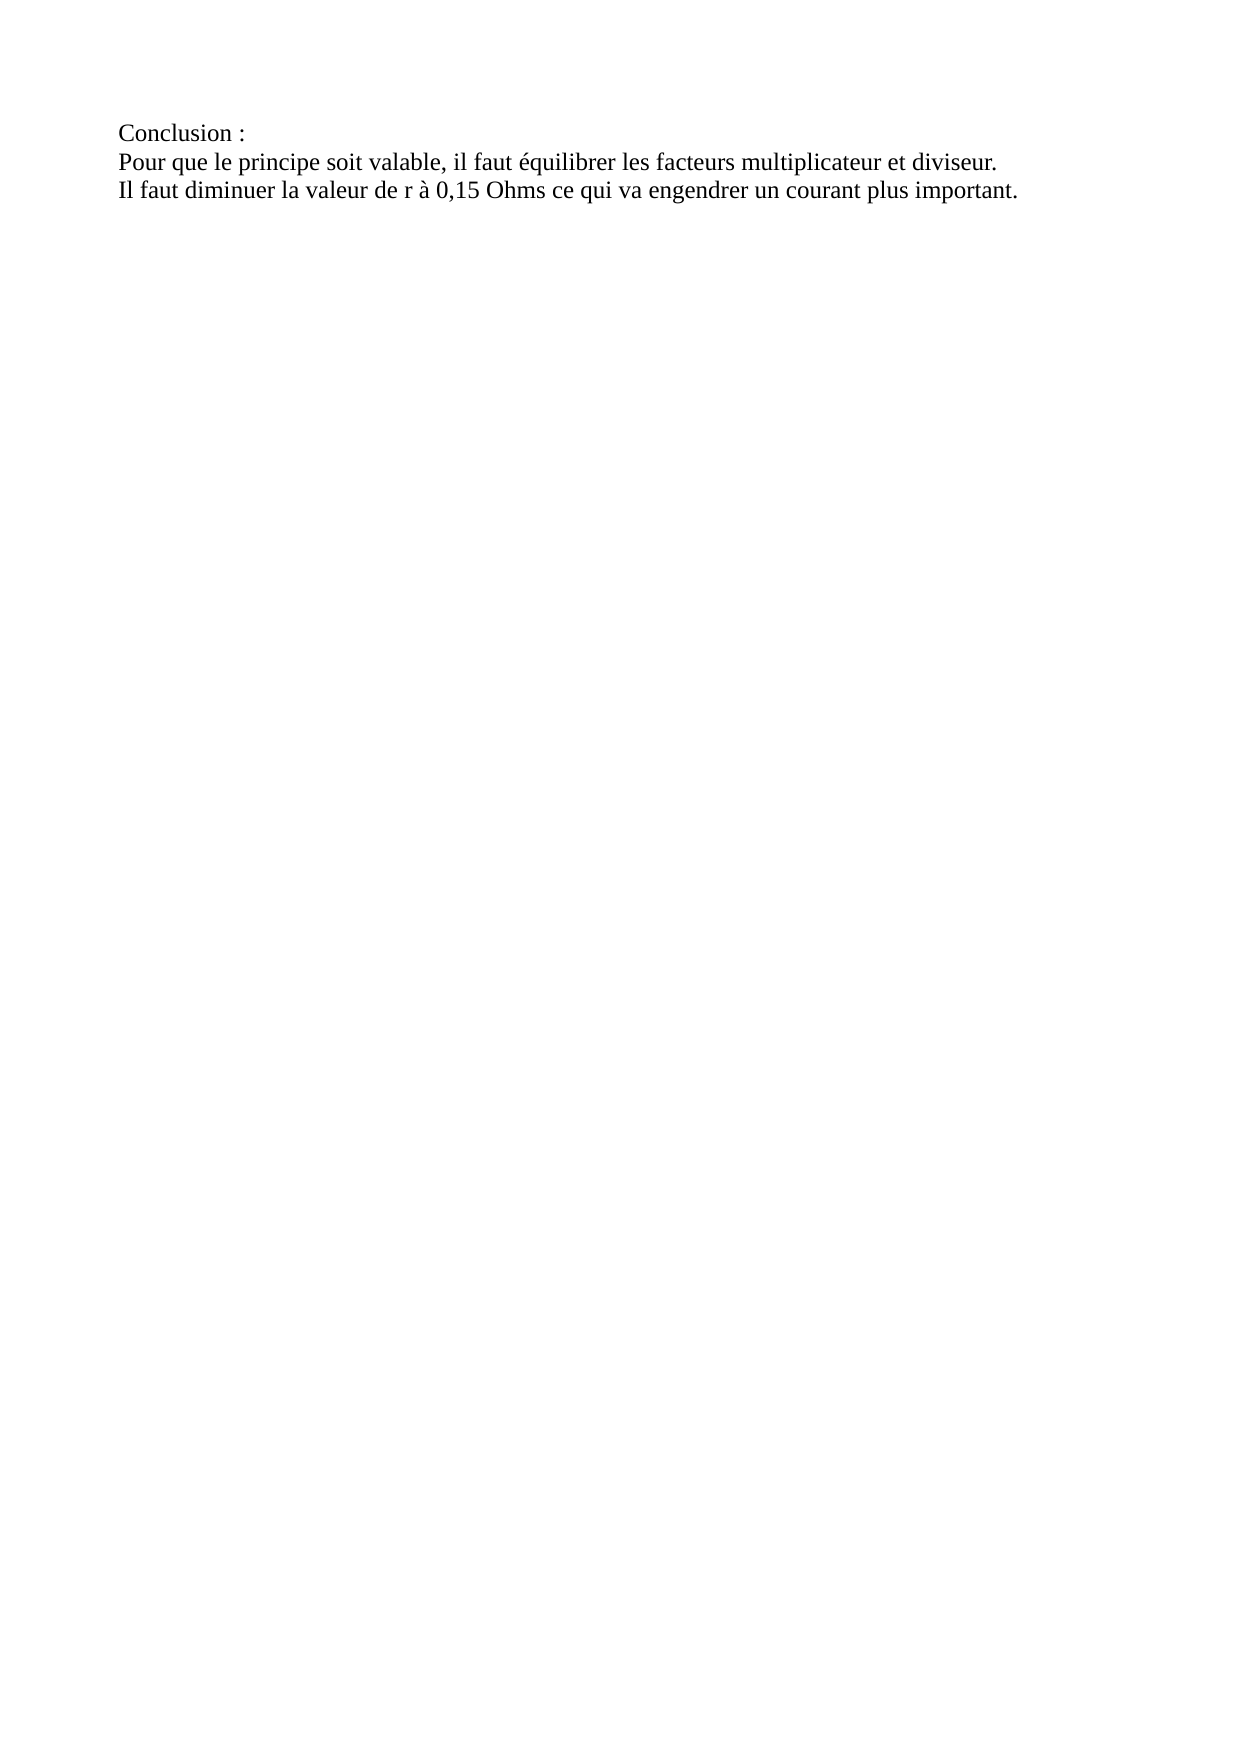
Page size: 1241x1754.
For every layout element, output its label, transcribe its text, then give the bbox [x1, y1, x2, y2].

text Pour que le principe soit valable, il faut équilibrer les facteurs multiplicateur et diviseur. [118, 147, 1122, 176]
text Il faut diminuer la valeur de r à 0,15 Ohms ce qui va engendrer un courant plus important. [118, 176, 1122, 204]
text Conclusion : [118, 118, 1122, 147]
